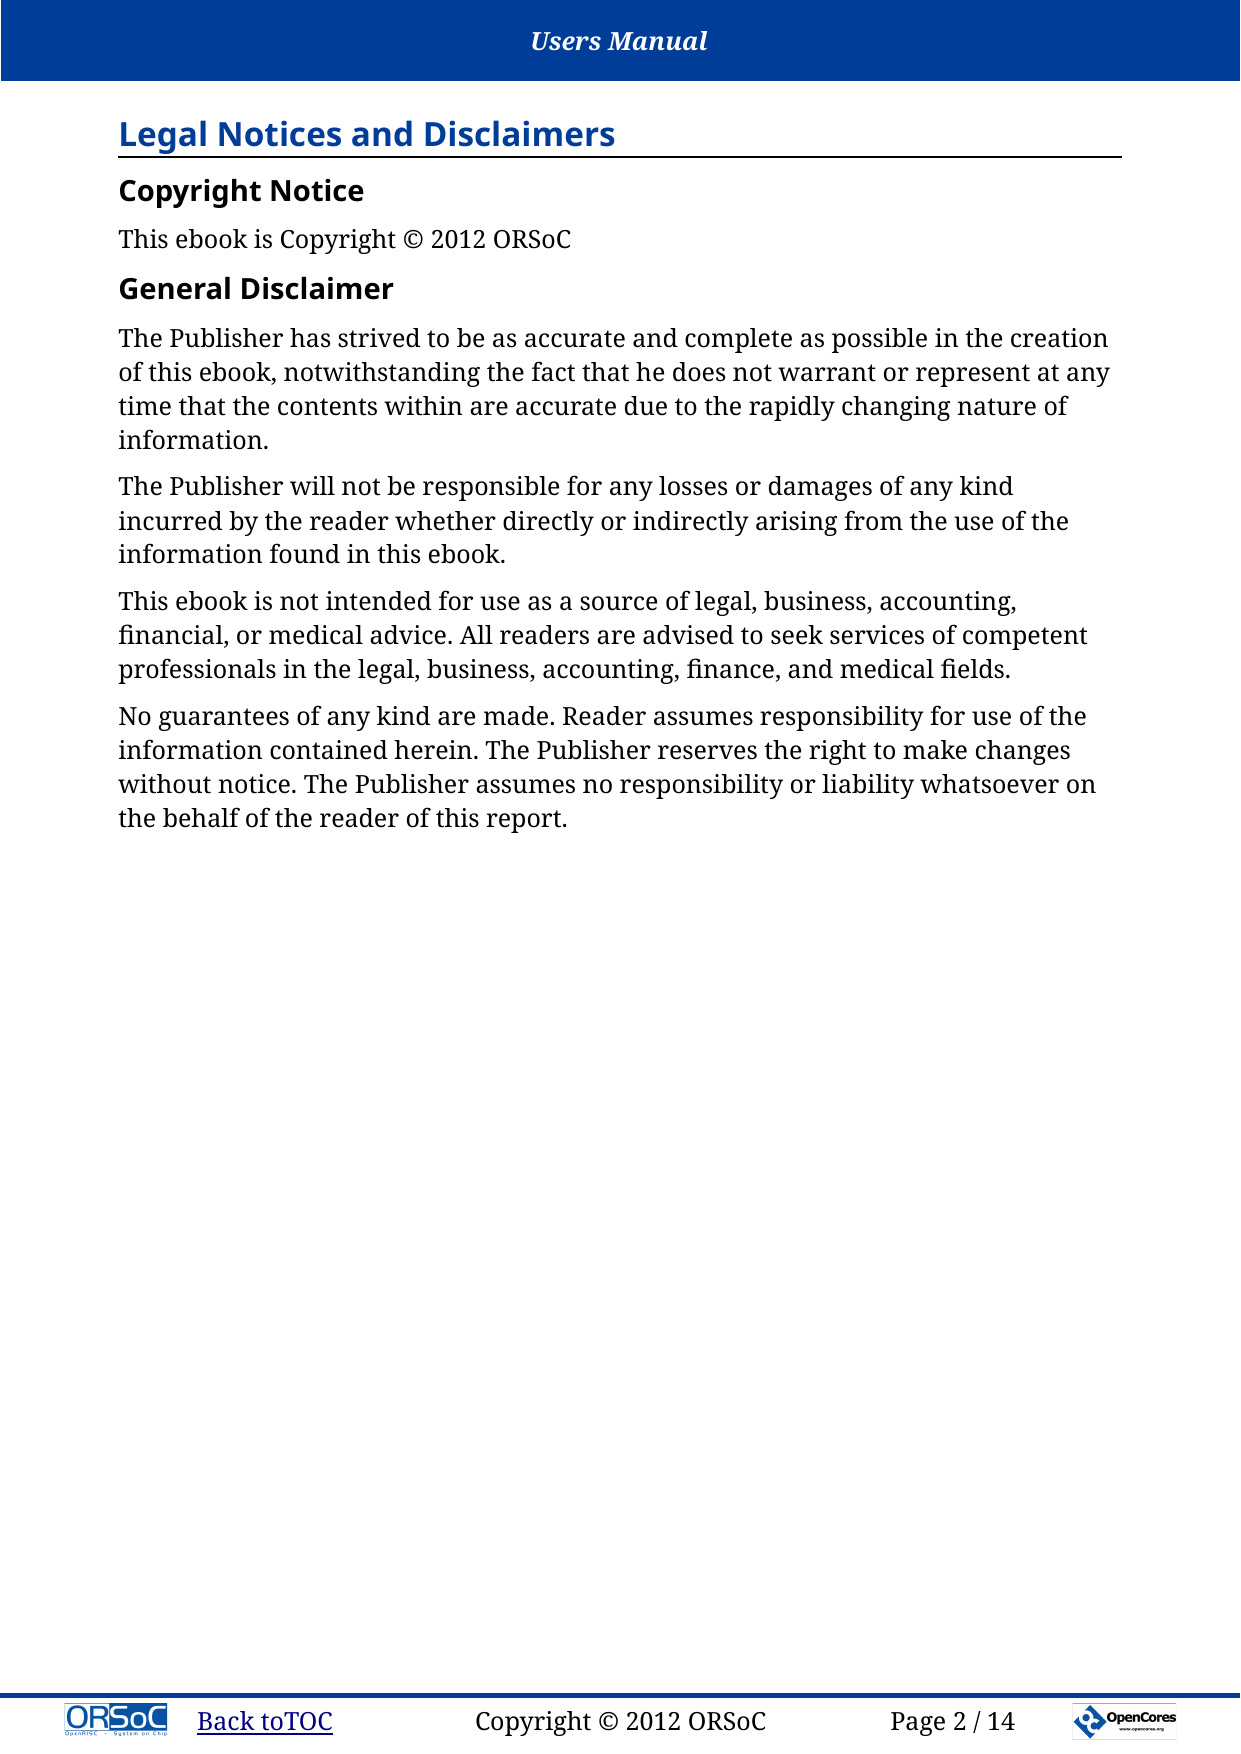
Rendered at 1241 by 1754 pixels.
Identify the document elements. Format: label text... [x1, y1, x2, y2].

text The Publisher will not be responsible for any losses or damages of any kind incurred by the reader whether directly or indirectly arising from the use of the information found in this ebook. [118, 469, 1122, 571]
text General Disclaimer [118, 269, 1122, 308]
text Legal Notices and Disclaimers [118, 111, 1122, 156]
text The Publisher has strived to be as accurate and complete as possible in the creation of this ebook, notwithstanding the fact that he does not warrant or represent at any time that the contents within are accurate due to the rapidly changing nature of information. [118, 320, 1122, 457]
picture [64, 1703, 168, 1736]
picture [1072, 1703, 1177, 1740]
text This ebook is Copyright © 2012 ORSoC [118, 222, 1122, 256]
text Copyright Notice [118, 170, 1122, 210]
text No guarantees of any kind are made. Reader assumes responsibility for use of the information contained herein. The Publisher reserves the right to make changes without notice. The Publisher assumes no responsibility or liability whatsoever on the behalf of the reader of this report. [118, 698, 1122, 835]
text This ebook is not intended for use as a source of legal, business, accounting, financial, or medical advice. All readers are advised to seek services of competent professionals in the legal, business, accounting, finance, and medical fields. [118, 584, 1122, 686]
